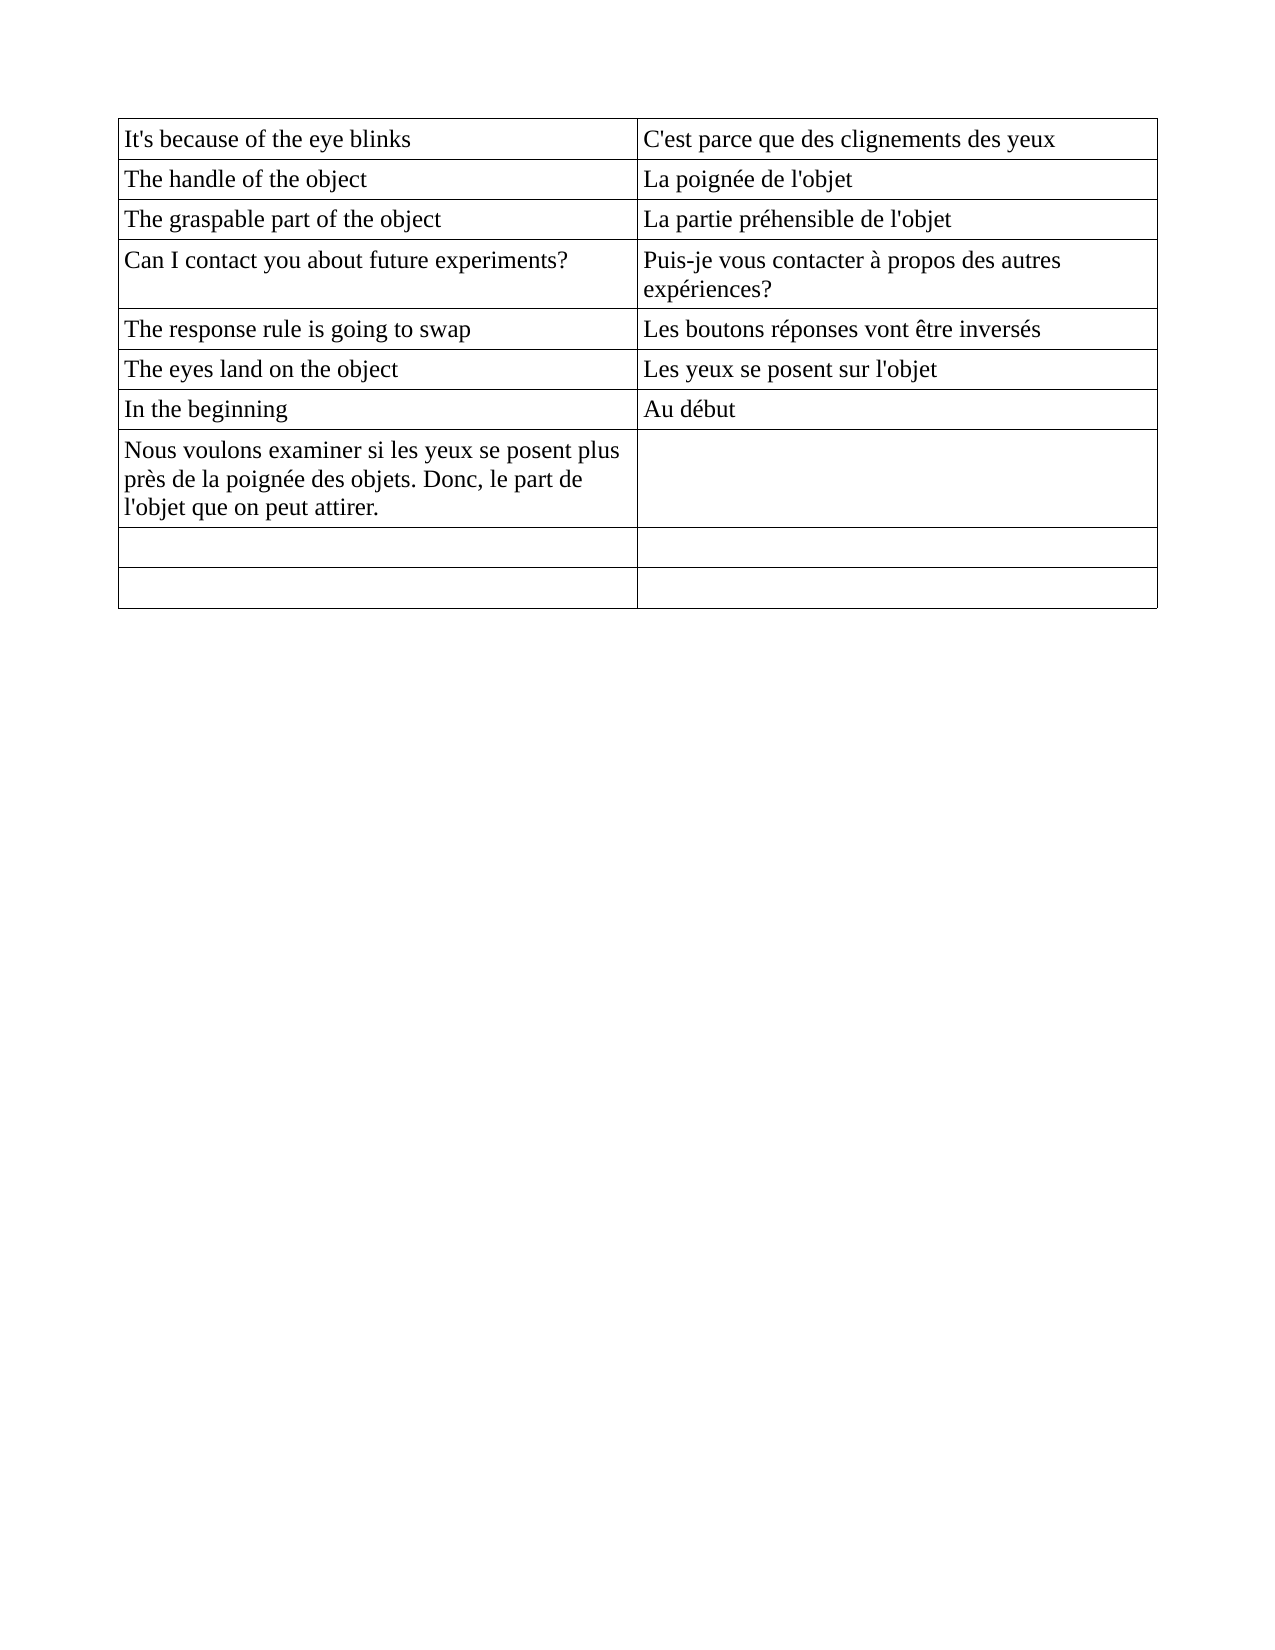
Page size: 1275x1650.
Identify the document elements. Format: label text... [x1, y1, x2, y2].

table_header C'est parce que des clignements des yeux [638, 119, 1157, 158]
table_cell [638, 430, 1157, 527]
table_cell Nous voulons examiner si les yeux se posent plus près de la poignée des objets. Donc, le part de l'objet que on peut attirer. [119, 430, 637, 527]
table_cell The response rule is going to swap [119, 309, 637, 348]
table_cell La partie préhensible de l'objet [638, 200, 1157, 239]
table_cell [119, 528, 637, 567]
table_cell The graspable part of the object [119, 200, 637, 239]
table_cell Puis-je vous contacter à propos des autres expériences? [638, 240, 1157, 308]
table_cell La poignée de l'objet [638, 160, 1157, 199]
table_cell Can I contact you about future experiments? [119, 240, 637, 308]
table_cell In the beginning [119, 390, 637, 429]
table_cell Les boutons réponses vont être inversés [638, 309, 1157, 348]
table_cell The handle of the object [119, 160, 637, 199]
table_cell [638, 528, 1157, 567]
table_cell The eyes land on the object [119, 350, 637, 389]
table_cell [119, 568, 637, 607]
table_header It's because of the eye blinks [119, 119, 637, 158]
table_cell Au début [638, 390, 1157, 429]
table_cell [638, 568, 1157, 607]
table_cell Les yeux se posent sur l'objet [638, 350, 1157, 389]
